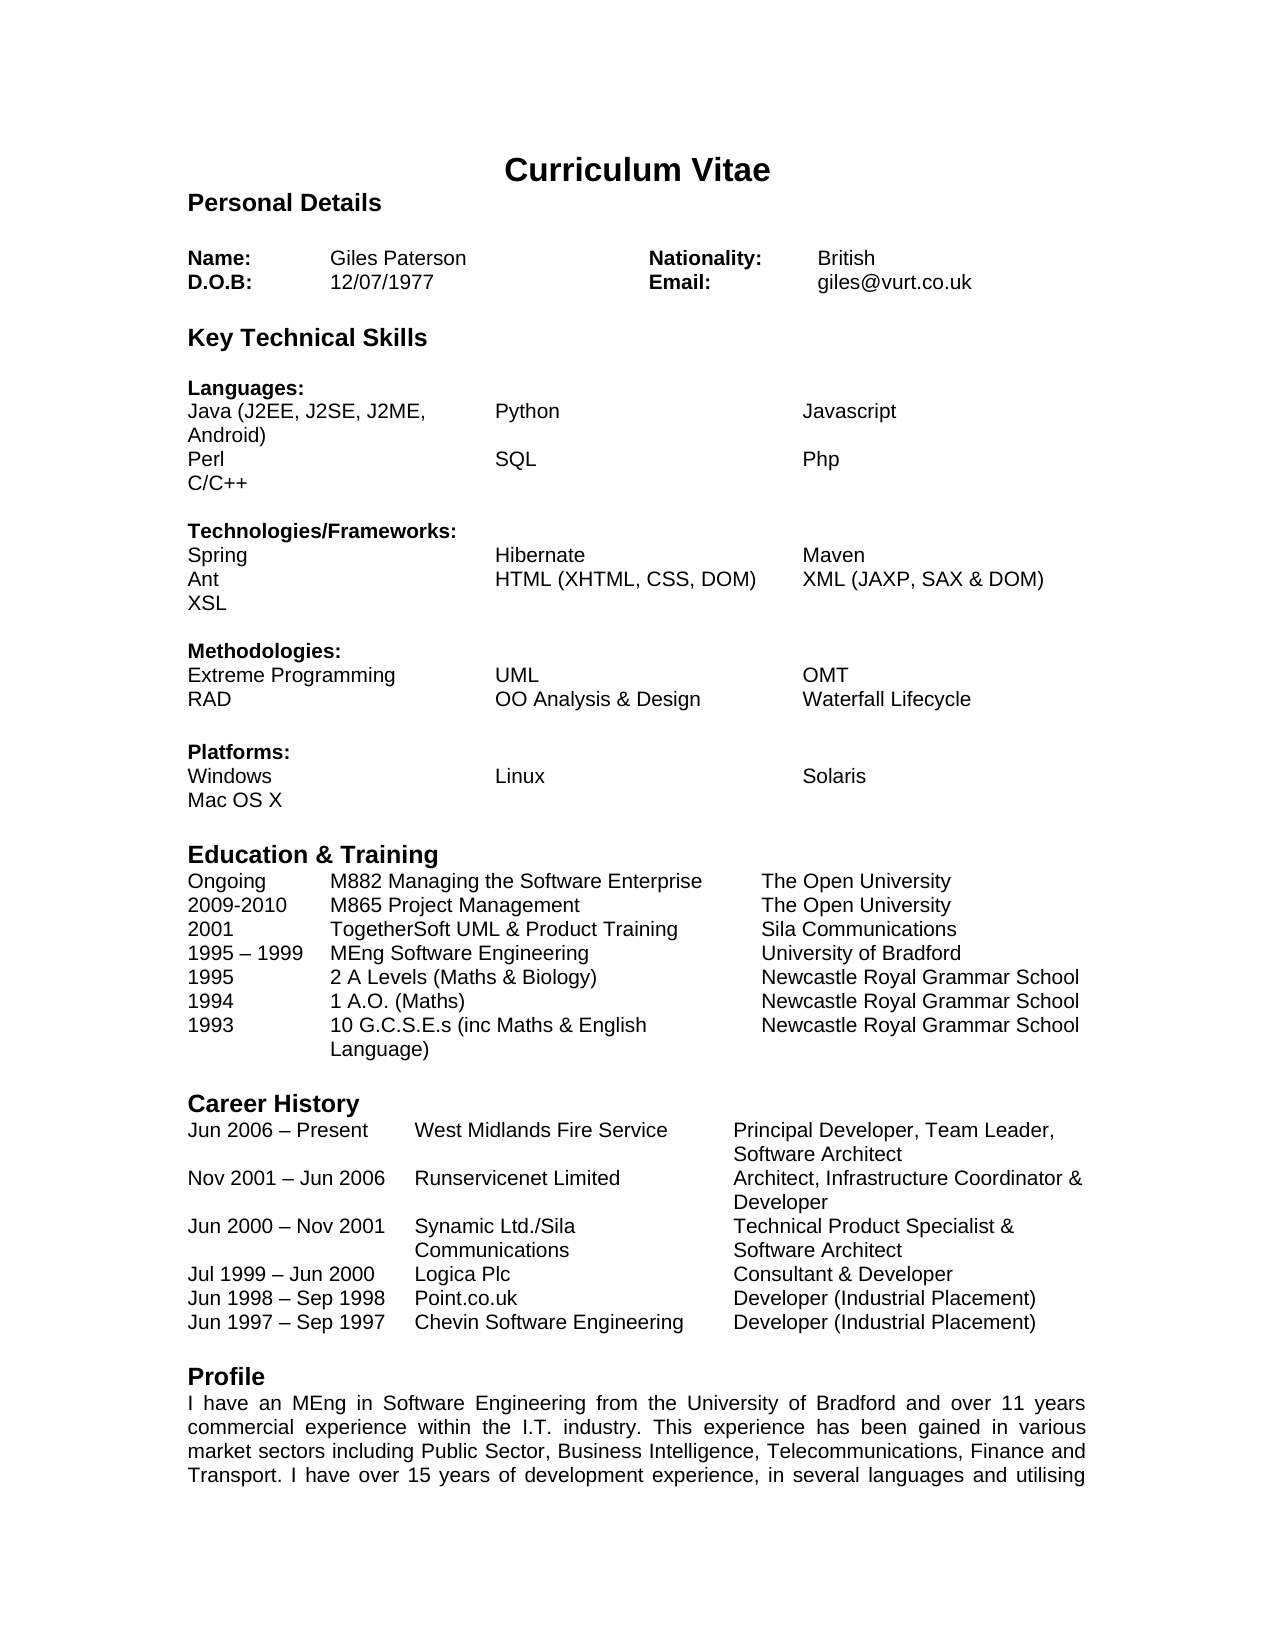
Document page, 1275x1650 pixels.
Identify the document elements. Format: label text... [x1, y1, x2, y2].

table_cell Jun 1997 – Sep 1997 [176, 1310, 403, 1334]
table_cell Php [791, 447, 1099, 471]
table_cell Mac OS X [176, 788, 484, 811]
table_header UML [484, 663, 791, 687]
table_cell University of Bradford [750, 941, 1099, 965]
table_cell Newcastle Royal Grammar School [750, 1013, 1099, 1061]
table_cell Synamic Ltd./Sila Communications [403, 1214, 722, 1262]
table_cell Nov 2001 – Jun 2006 [176, 1166, 403, 1214]
table_header Name: [176, 246, 319, 270]
table_cell XML (JAXP, SAX & DOM) [791, 567, 1099, 591]
table_cell 2 A Levels (Maths & Biology) [319, 965, 750, 989]
table_cell Developer (Industrial Placement) [722, 1310, 1099, 1334]
table_cell Technical Product Specialist & Software Architect [722, 1214, 1099, 1262]
text I have an MEng in Software Engineering from the University of Bradford and over 11 years commercial experience within the I.T. industry. This experience has been gained in various market sectors including Public Sector, Business Intelligence, Telecommunications, Finance and Transport. I have over 15 years of development experience, in several languages and utilising [187, 1391, 1087, 1487]
table_cell 2009-2010 [176, 893, 319, 917]
table_cell Waterfall Lifecycle [791, 687, 1099, 711]
table_header Giles Paterson [319, 246, 637, 270]
table_header Principal Developer, Team Leader, Software Architect [722, 1118, 1099, 1166]
title Curriculum Vitae [187, 150, 1087, 188]
table_header British [806, 246, 1099, 270]
table_header Extreme Programming [176, 663, 484, 687]
table_cell TogetherSoft UML & Product Training [319, 917, 750, 941]
table_cell The Open University [750, 893, 1099, 917]
table_header Spring [176, 543, 484, 567]
table_cell [484, 788, 791, 811]
text Languages: [187, 375, 1087, 399]
table_cell Jun 2000 – Nov 2001 [176, 1214, 403, 1262]
table_header The Open University [750, 869, 1099, 893]
table_cell Runservicenet Limited [403, 1166, 722, 1214]
table_header Nationality: [638, 246, 806, 270]
subtitle Key Technical Skills [187, 323, 1087, 351]
table_cell Newcastle Royal Grammar School [750, 989, 1099, 1013]
table_header OMT [791, 663, 1099, 687]
table_cell MEng Software Engineering [319, 941, 750, 965]
table_cell HTML (XHTML, CSS, DOM) [484, 567, 791, 591]
table_header M882 Managing the Software Enterprise [319, 869, 750, 893]
table_cell Developer (Industrial Placement) [722, 1286, 1099, 1310]
text Technologies/Frameworks: [187, 519, 1087, 543]
table_cell RAD [176, 687, 484, 711]
subtitle Profile [187, 1362, 1087, 1391]
table_cell [791, 788, 1099, 811]
table_header West Midlands Fire Service [403, 1118, 722, 1166]
table_header Java (J2EE, J2SE, J2ME, Android) [176, 399, 484, 447]
table_cell Sila Communications [750, 917, 1099, 941]
table_header Python [484, 399, 791, 447]
table_cell XSL [176, 591, 484, 615]
table_header Ongoing [176, 869, 319, 893]
text Methodologies: [187, 639, 1087, 663]
table_cell [791, 591, 1099, 615]
subtitle Career History [187, 1089, 1087, 1118]
table_header Javascript [791, 399, 1099, 447]
table_cell [484, 591, 791, 615]
table_cell 1994 [176, 989, 319, 1013]
table_cell Perl [176, 447, 484, 471]
table_header Maven [791, 543, 1099, 567]
table_cell Ant [176, 567, 484, 591]
table_cell Logica Plc [403, 1262, 722, 1286]
table_cell Point.co.uk [403, 1286, 722, 1310]
table_cell 2001 [176, 917, 319, 941]
table_cell 1 A.O. (Maths) [319, 989, 750, 1013]
table_cell C/C++ [176, 471, 484, 495]
table_cell 10 G.C.S.E.s (inc Maths & English Language) [319, 1013, 750, 1061]
table_cell 12/07/1977 [319, 270, 637, 294]
table_cell 1995 [176, 965, 319, 989]
table_cell D.O.B: [176, 270, 319, 294]
table_header Windows [176, 764, 484, 787]
table_cell 1993 [176, 1013, 319, 1061]
table_cell 1995 – 1999 [176, 941, 319, 965]
table_cell SQL [484, 447, 791, 471]
table_cell M865 Project Management [319, 893, 750, 917]
table_cell Chevin Software Engineering [403, 1310, 722, 1334]
table_header Hibernate [484, 543, 791, 567]
table_cell Newcastle Royal Grammar School [750, 965, 1099, 989]
table_header Solaris [791, 764, 1099, 787]
table_header Linux [484, 764, 791, 787]
table_cell [484, 471, 791, 495]
table_cell OO Analysis & Design [484, 687, 791, 711]
text Platforms: [187, 739, 1087, 763]
table_cell Email: [638, 270, 806, 294]
subtitle Personal Details [187, 188, 1087, 217]
table_cell [791, 471, 1099, 495]
table_header Jun 2006 – Present [176, 1118, 403, 1166]
table_cell Architect, Infrastructure Coordinator & Developer [722, 1166, 1099, 1214]
table_cell Consultant & Developer [722, 1262, 1099, 1286]
subtitle Education & Training [187, 840, 1087, 869]
table_cell Jun 1998 – Sep 1998 [176, 1286, 403, 1310]
table_cell Jul 1999 – Jun 2000 [176, 1262, 403, 1286]
table_cell giles@vurt.co.uk [806, 270, 1099, 294]
